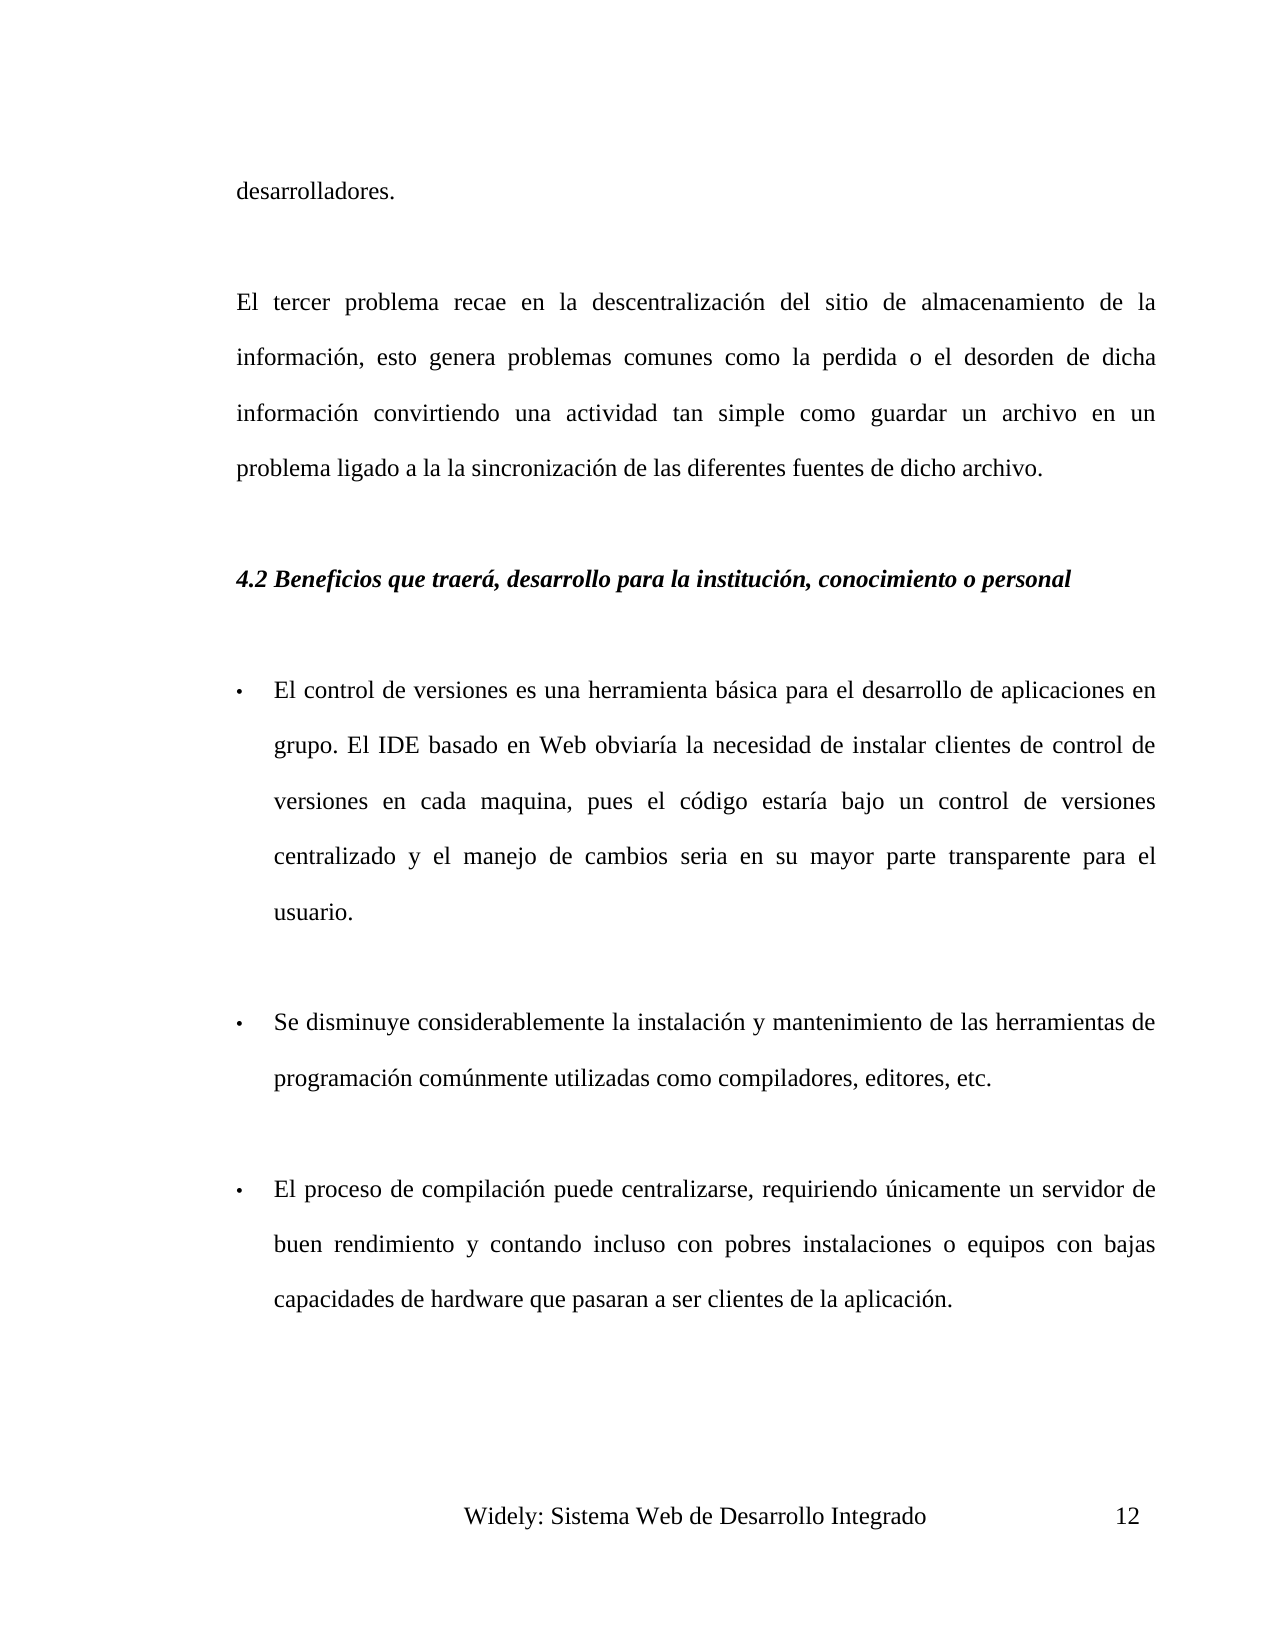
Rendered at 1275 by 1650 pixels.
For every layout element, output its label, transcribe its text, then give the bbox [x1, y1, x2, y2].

list Se disminuye considerablemente la instalación y mantenimiento de las herramientas de programación comúnmente utilizadas como compiladores, editores, etc. [236, 1008, 1157, 1092]
text El tercer problema recae en la descentralización del sitio de almacenamiento de la información, esto genera problemas comunes como la perdida o el desorden de dicha información convirtiendo una actividad tan simple como guardar un archivo en un problema ligado a la la sincronización de las diferentes fuentes de dicho archivo. [236, 288, 1157, 482]
list El control de versiones es una herramienta básica para el desarrollo de aplicaciones en grupo. El IDE basado en Web obviaría la necesidad de instalar clientes de control de versiones en cada maquina, pues el código estaría bajo un control de versiones centralizado y el manejo de cambios seria en su mayor parte transparente para el usuario. [236, 676, 1157, 925]
subtitle 4.2 Beneficios que traerá, desarrollo para la institución, conocimiento o personal [236, 565, 1157, 593]
text desarrolladores. [236, 177, 1157, 205]
list El proceso de compilación puede centralizarse, requiriendo únicamente un servidor de buen rendimiento y contando incluso con pobres instalaciones o equipos con bajas capacidades de hardware que pasaran a ser clientes de la aplicación. [236, 1175, 1157, 1313]
